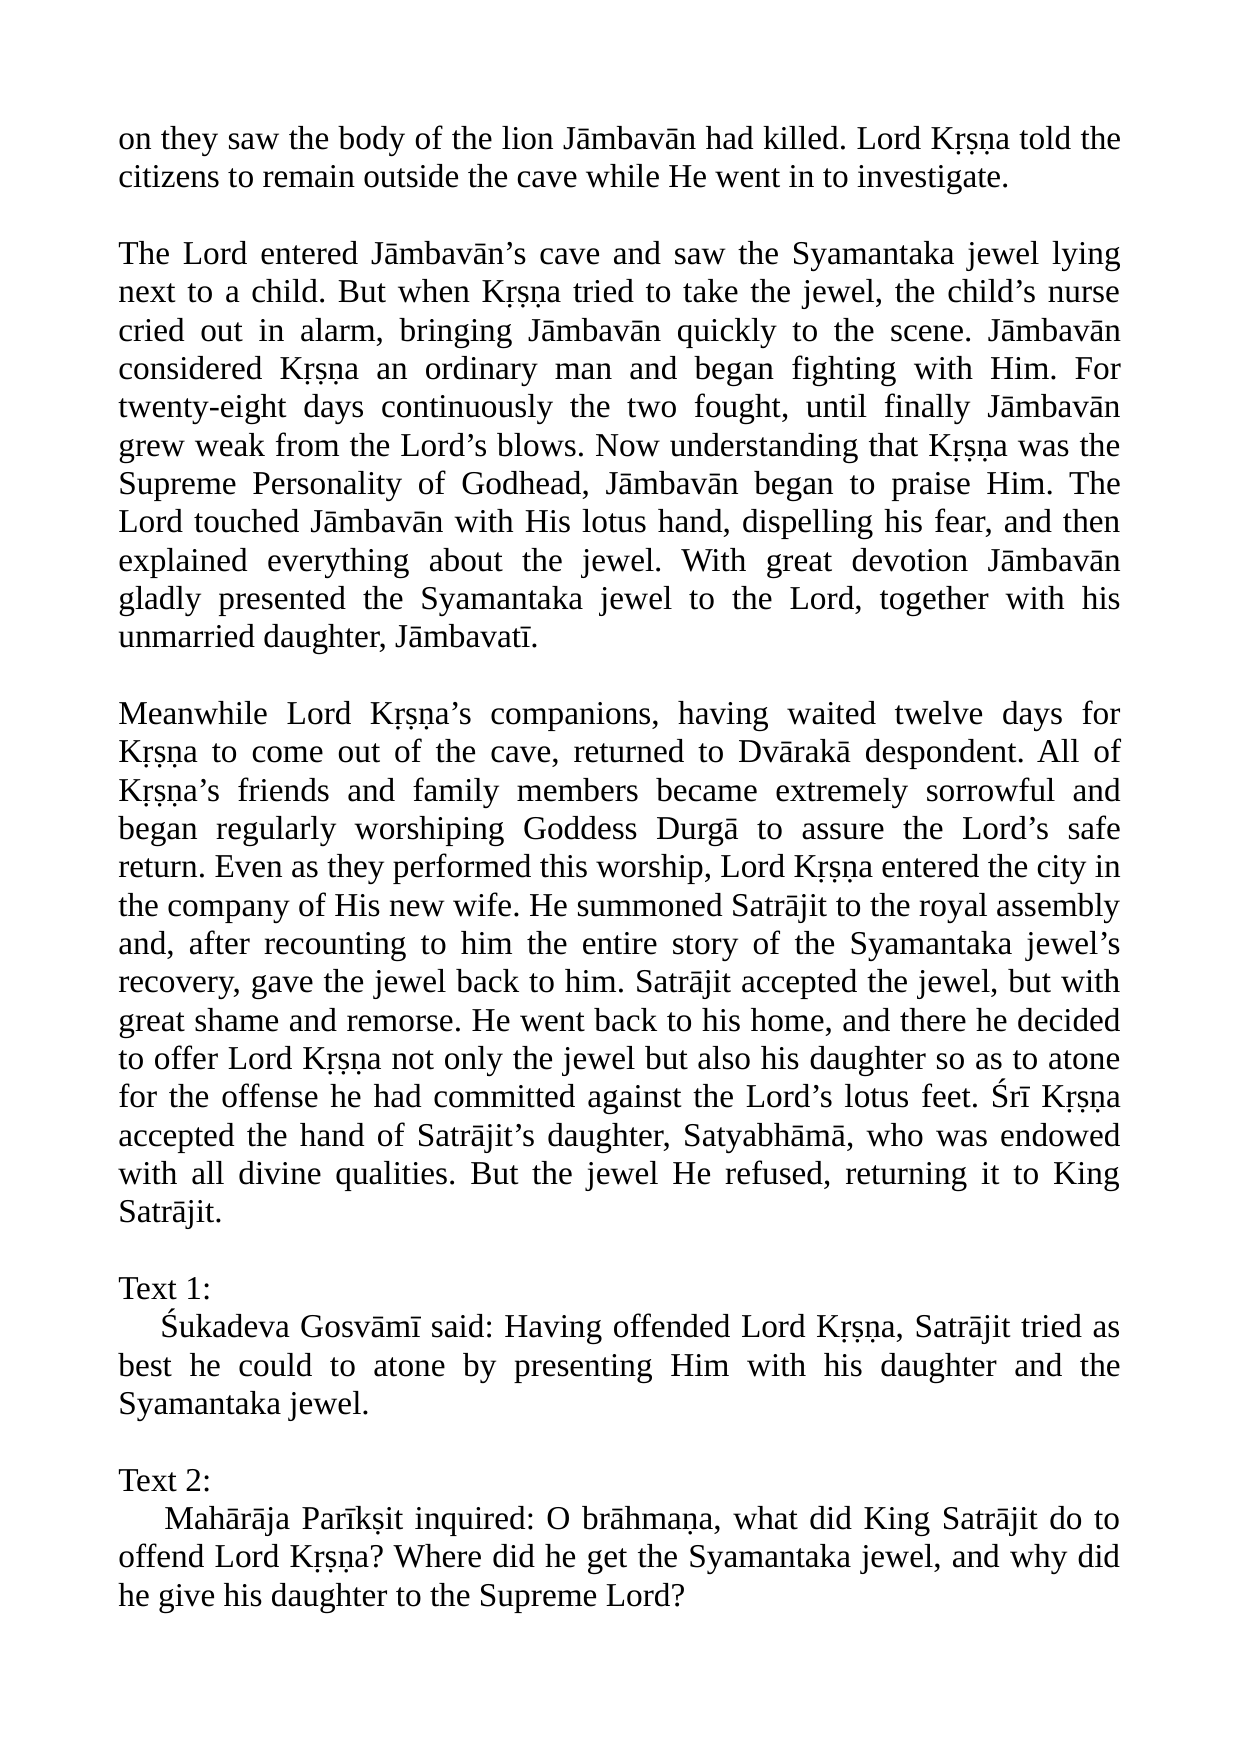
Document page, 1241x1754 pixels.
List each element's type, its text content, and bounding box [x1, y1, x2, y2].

text Text 1: [118, 1268, 1122, 1306]
text The Lord entered Jāmbavān’s cave and saw the Syamantaka jewel lying next to a child. But when Kṛṣṇa tried to take the jewel, the child’s nurse cried out in alarm, bringing Jāmbavān quickly to the scene. Jāmbavān considered Kṛṣṇa an ordinary man and began fighting with Him. For twenty-eight days continuously the two fought, until finally Jāmbavān grew weak from the Lord’s blows. Now understanding that Kṛṣṇa was the Supreme Personality of Godhead, Jāmbavān began to praise Him. The Lord touched Jāmbavān with His lotus hand, dispelling his fear, and then explained everything about the jewel. With great devotion Jāmbavān gladly presented the Syamantaka jewel to the Lord, together with his unmarried daughter, Jāmbavatī. [118, 233, 1122, 655]
text Mahārāja Parīkṣit inquired: O brāhmaṇa, what did King Satrājit do to offend Lord Kṛṣṇa? Where did he get the Syamantaka jewel, and why did he give his daughter to the Supreme Lord? [118, 1498, 1122, 1613]
text Śukadeva Gosvāmī said: Having offended Lord Kṛṣṇa, Satrājit tried as best he could to atone by presenting Him with his daughter and the Syamantaka jewel. [118, 1306, 1122, 1421]
text Text 2: [118, 1460, 1122, 1498]
text on they saw the body of the lion Jāmbavān had killed. Lord Kṛṣṇa told the citizens to remain outside the cave while He went in to investigate. [118, 118, 1122, 195]
text Meanwhile Lord Kṛṣṇa’s companions, having waited twelve days for Kṛṣṇa to come out of the cave, returned to Dvārakā despondent. All of Kṛṣṇa’s friends and family members became extremely sorrowful and began regularly worshiping Goddess Durgā to assure the Lord’s safe return. Even as they performed this worship, Lord Kṛṣṇa entered the city in the company of His new wife. He summoned Satrājit to the royal assembly and, after recounting to him the entire story of the Syamantaka jewel’s recovery, gave the jewel back to him. Satrājit accepted the jewel, but with great shame and remorse. He went back to his home, and there he decided to offer Lord Kṛṣṇa not only the jewel but also his daughter so as to atone for the offense he had committed against the Lord’s lotus feet. Śrī Kṛṣṇa accepted the hand of Satrājit’s daughter, Satyabhāmā, who was endowed with all divine qualities. But the jewel He refused, returning it to King Satrājit. [118, 693, 1122, 1230]
